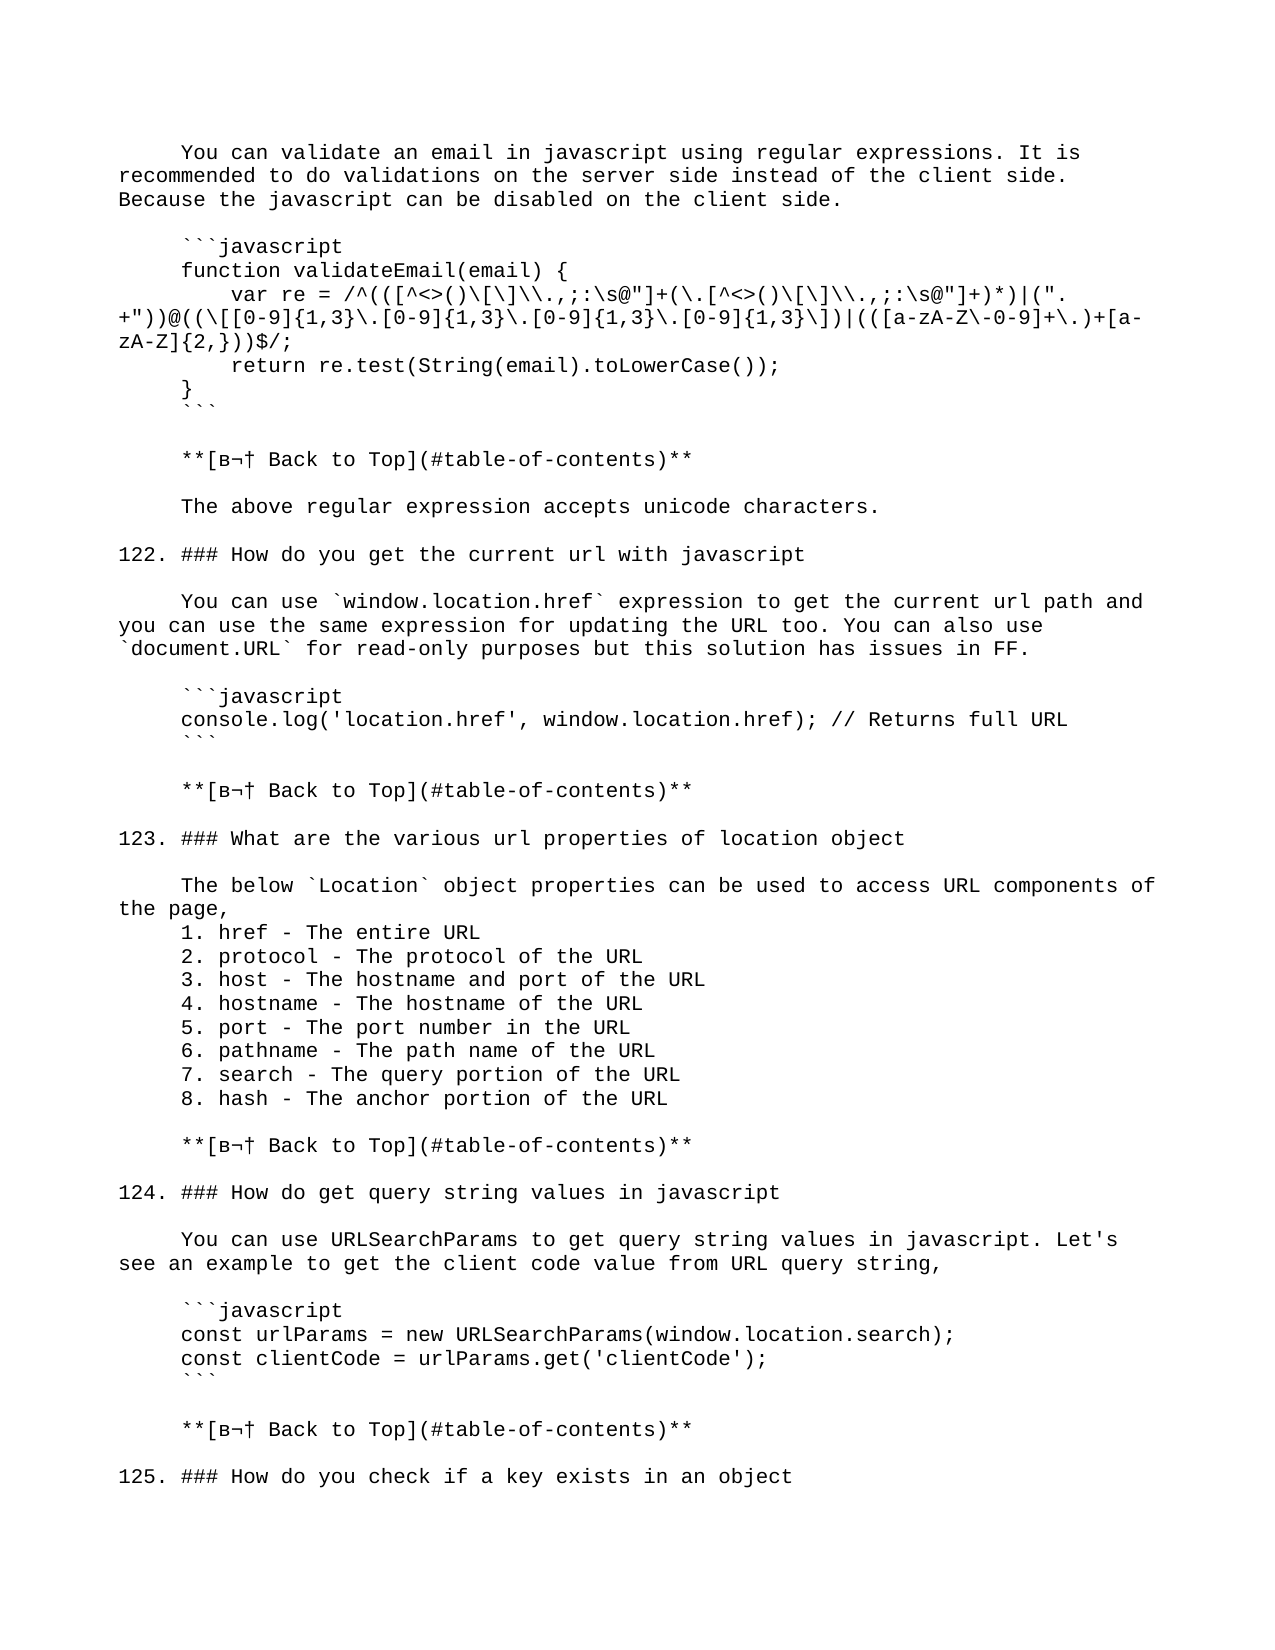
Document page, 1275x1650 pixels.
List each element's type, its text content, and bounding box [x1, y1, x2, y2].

text console.log('location.href', window.location.href); // Returns full URL [118, 709, 1157, 733]
text 123. ### What are the various url properties of location object [118, 827, 1157, 851]
text **[в¬† Back to Top](#table-of-contents)** [118, 780, 1157, 804]
text 2. protocol - The protocol of the URL [118, 946, 1157, 969]
text 124. ### How do get query string values in javascript [118, 1182, 1157, 1206]
text **[в¬† Back to Top](#table-of-contents)** [118, 1419, 1157, 1442]
text const clientCode = urlParams.get('clientCode'); [118, 1348, 1157, 1371]
text 8. hash - The anchor portion of the URL [118, 1088, 1157, 1111]
text ``` [118, 733, 1157, 757]
text You can use `window.location.href` expression to get the current url path and you can use the same expression for updating the URL too. You can also use `document.URL` for read-only purposes but this solution has issues in FF. [118, 591, 1157, 662]
text The above regular expression accepts unicode characters. [118, 496, 1157, 520]
text You can validate an email in javascript using regular expressions. It is recommended to do validations on the server side instead of the client side. Because the javascript can be disabled on the client side. [118, 142, 1157, 213]
text 7. search - The query portion of the URL [118, 1064, 1157, 1088]
text 125. ### How do you check if a key exists in an object [118, 1466, 1157, 1489]
text 4. hostname - The hostname of the URL [118, 993, 1157, 1017]
text ```javascript [118, 686, 1157, 709]
text You can use URLSearchParams to get query string values in javascript. Let's see an example to get the client code value from URL query string, [118, 1229, 1157, 1277]
text **[в¬† Back to Top](#table-of-contents)** [118, 449, 1157, 473]
text The below `Location` object properties can be used to access URL components of the page, [118, 875, 1157, 922]
text 3. host - The hostname and port of the URL [118, 969, 1157, 993]
text ```javascript [118, 1300, 1157, 1324]
text 122. ### How do you get the current url with javascript [118, 544, 1157, 567]
text **[в¬† Back to Top](#table-of-contents)** [118, 1135, 1157, 1158]
text const urlParams = new URLSearchParams(window.location.search); [118, 1324, 1157, 1348]
text return re.test(String(email).toLowerCase()); [118, 354, 1157, 378]
text 6. pathname - The path name of the URL [118, 1040, 1157, 1064]
text ```javascript [118, 236, 1157, 260]
text 5. port - The port number in the URL [118, 1017, 1157, 1040]
text function validateEmail(email) { [118, 260, 1157, 284]
text var re = /^(([^<>()\[\]\\.,;:\s@"]+(\.[^<>()\[\]\\.,;:\s@"]+)*)|(".+"))@((\[[0-9]{1,3}\.[0-9]{1,3}\.[0-9]{1,3}\.[0-9]{1,3}\])|(([a-zA-Z\-0-9]+\.)+[a-zA-Z]{2,}))$/; [118, 284, 1157, 354]
text 1. href - The entire URL [118, 922, 1157, 946]
text ``` [118, 1371, 1157, 1395]
text } [118, 378, 1157, 402]
text ``` [118, 402, 1157, 426]
